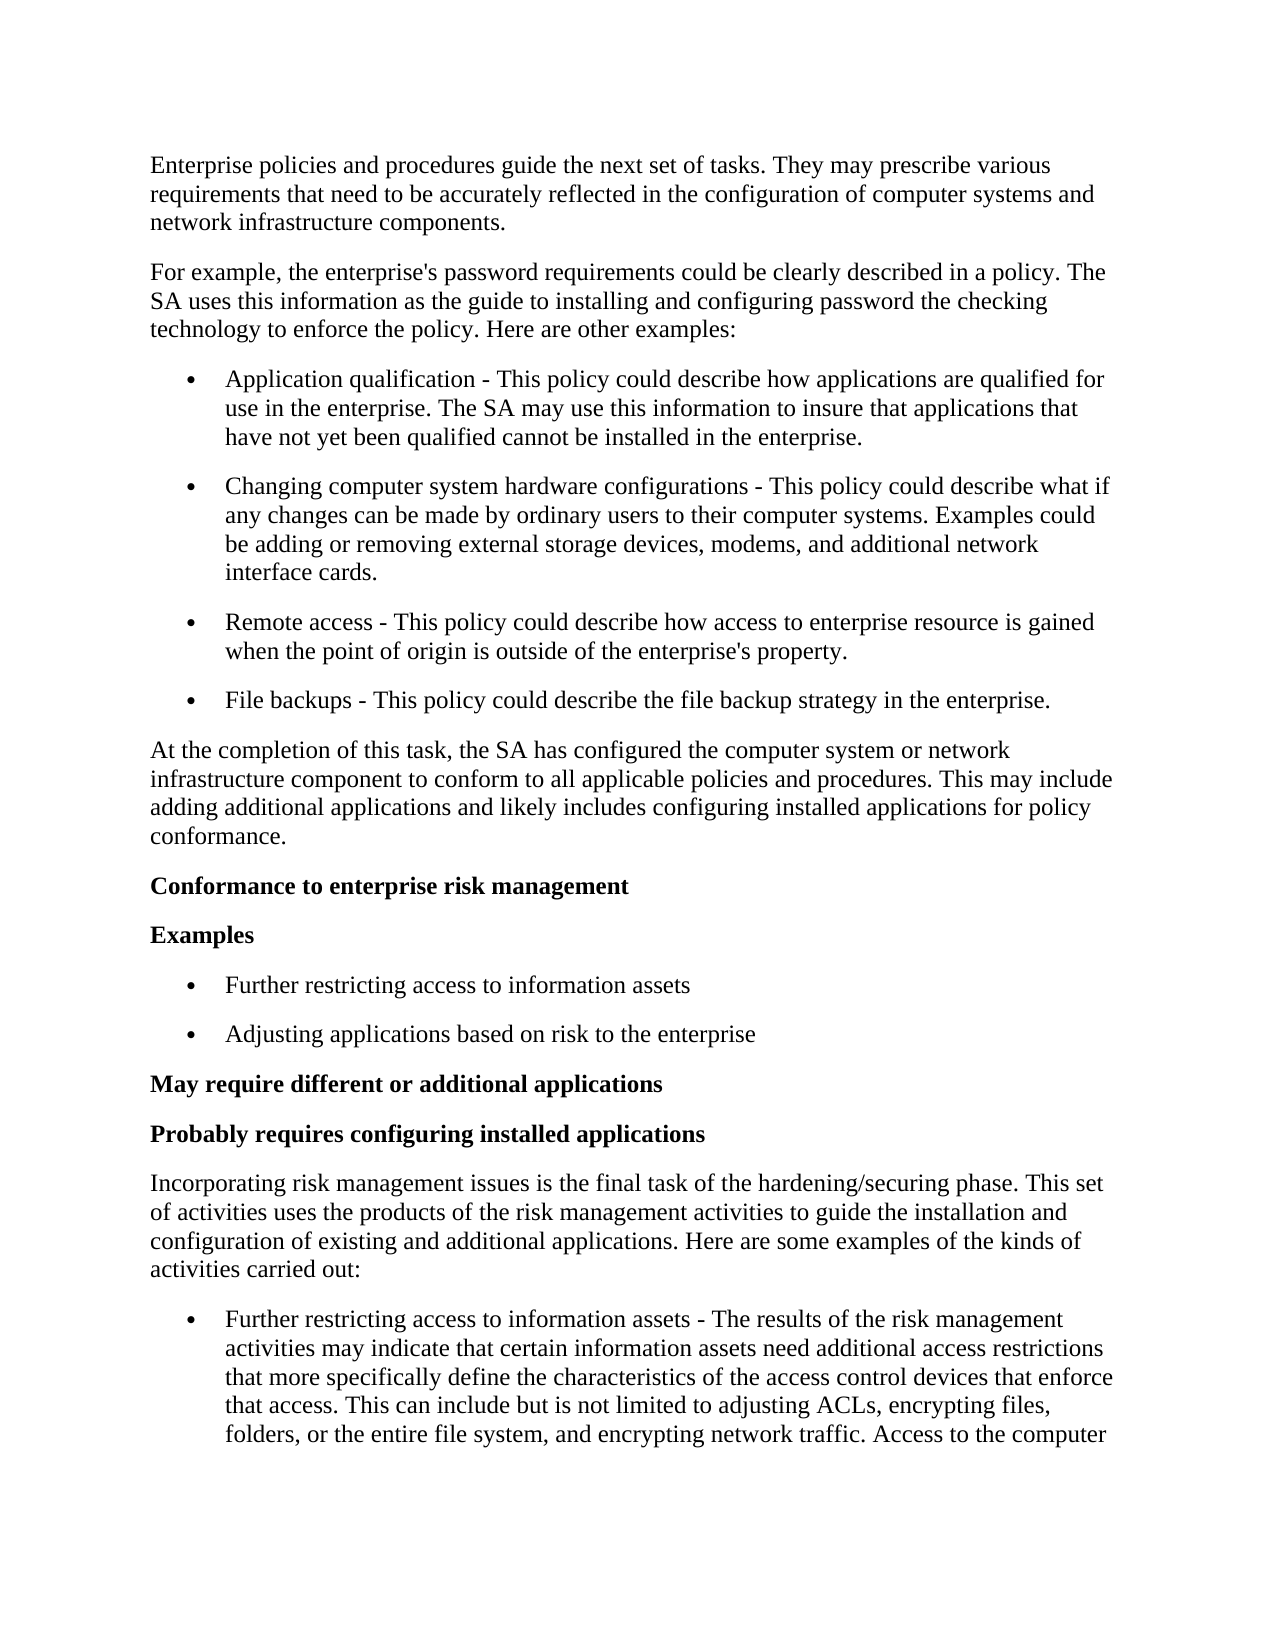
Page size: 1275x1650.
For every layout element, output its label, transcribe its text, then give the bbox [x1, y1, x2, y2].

text Examples [150, 920, 1125, 949]
list Adjusting applications based on risk to the enterprise [187, 1019, 1125, 1048]
text May require different or additional applications [150, 1069, 1125, 1098]
text At the completion of this task, the SA has configured the computer system or network infrastructure component to conform to all applicable policies and procedures. This may include adding additional applications and likely includes configuring installed applications for policy conformance. [150, 735, 1125, 850]
list Further restricting access to information assets [187, 970, 1125, 999]
list Remote access - This policy could describe how access to enterprise resource is gained when the point of origin is outside of the enterprise's property. [187, 607, 1125, 664]
text Enterprise policies and procedures guide the next set of tasks. They may prescribe various requirements that need to be accurately reflected in the configuration of computer systems and network infrastructure components. [150, 150, 1125, 236]
list Application qualification - This policy could describe how applications are qualified for use in the enterprise. The SA may use this information to insure that applications that have not yet been qualified cannot be installed in the enterprise. [187, 364, 1125, 450]
text Probably requires configuring installed applications [150, 1119, 1125, 1147]
list Changing computer system hardware configurations - This policy could describe what if any changes can be made by ordinary users to their computer systems. Examples could be adding or removing external storage devices, modems, and additional network interface cards. [187, 471, 1125, 586]
text For example, the enterprise's password requirements could be clearly described in a policy. The SA uses this information as the guide to installing and configuring password the checking technology to enforce the policy. Here are other examples: [150, 257, 1125, 343]
list Further restricting access to information assets - The results of the risk management activities may indicate that certain information assets need additional access restrictions that more specifically define the characteristics of the access control devices that enforce that access. This can include but is not limited to adjusting ACLs, encrypting files, folders, or the entire file system, and encrypting network traffic. Access to the computer [187, 1304, 1125, 1448]
list File backups - This policy could describe the file backup strategy in the enterprise. [187, 685, 1125, 714]
text Incorporating risk management issues is the final task of the hardening/securing phase. This set of activities uses the products of the risk management activities to guide the installation and configuration of existing and additional applications. Here are some examples of the kinds of activities carried out: [150, 1168, 1125, 1283]
text Conformance to enterprise risk management [150, 871, 1125, 899]
